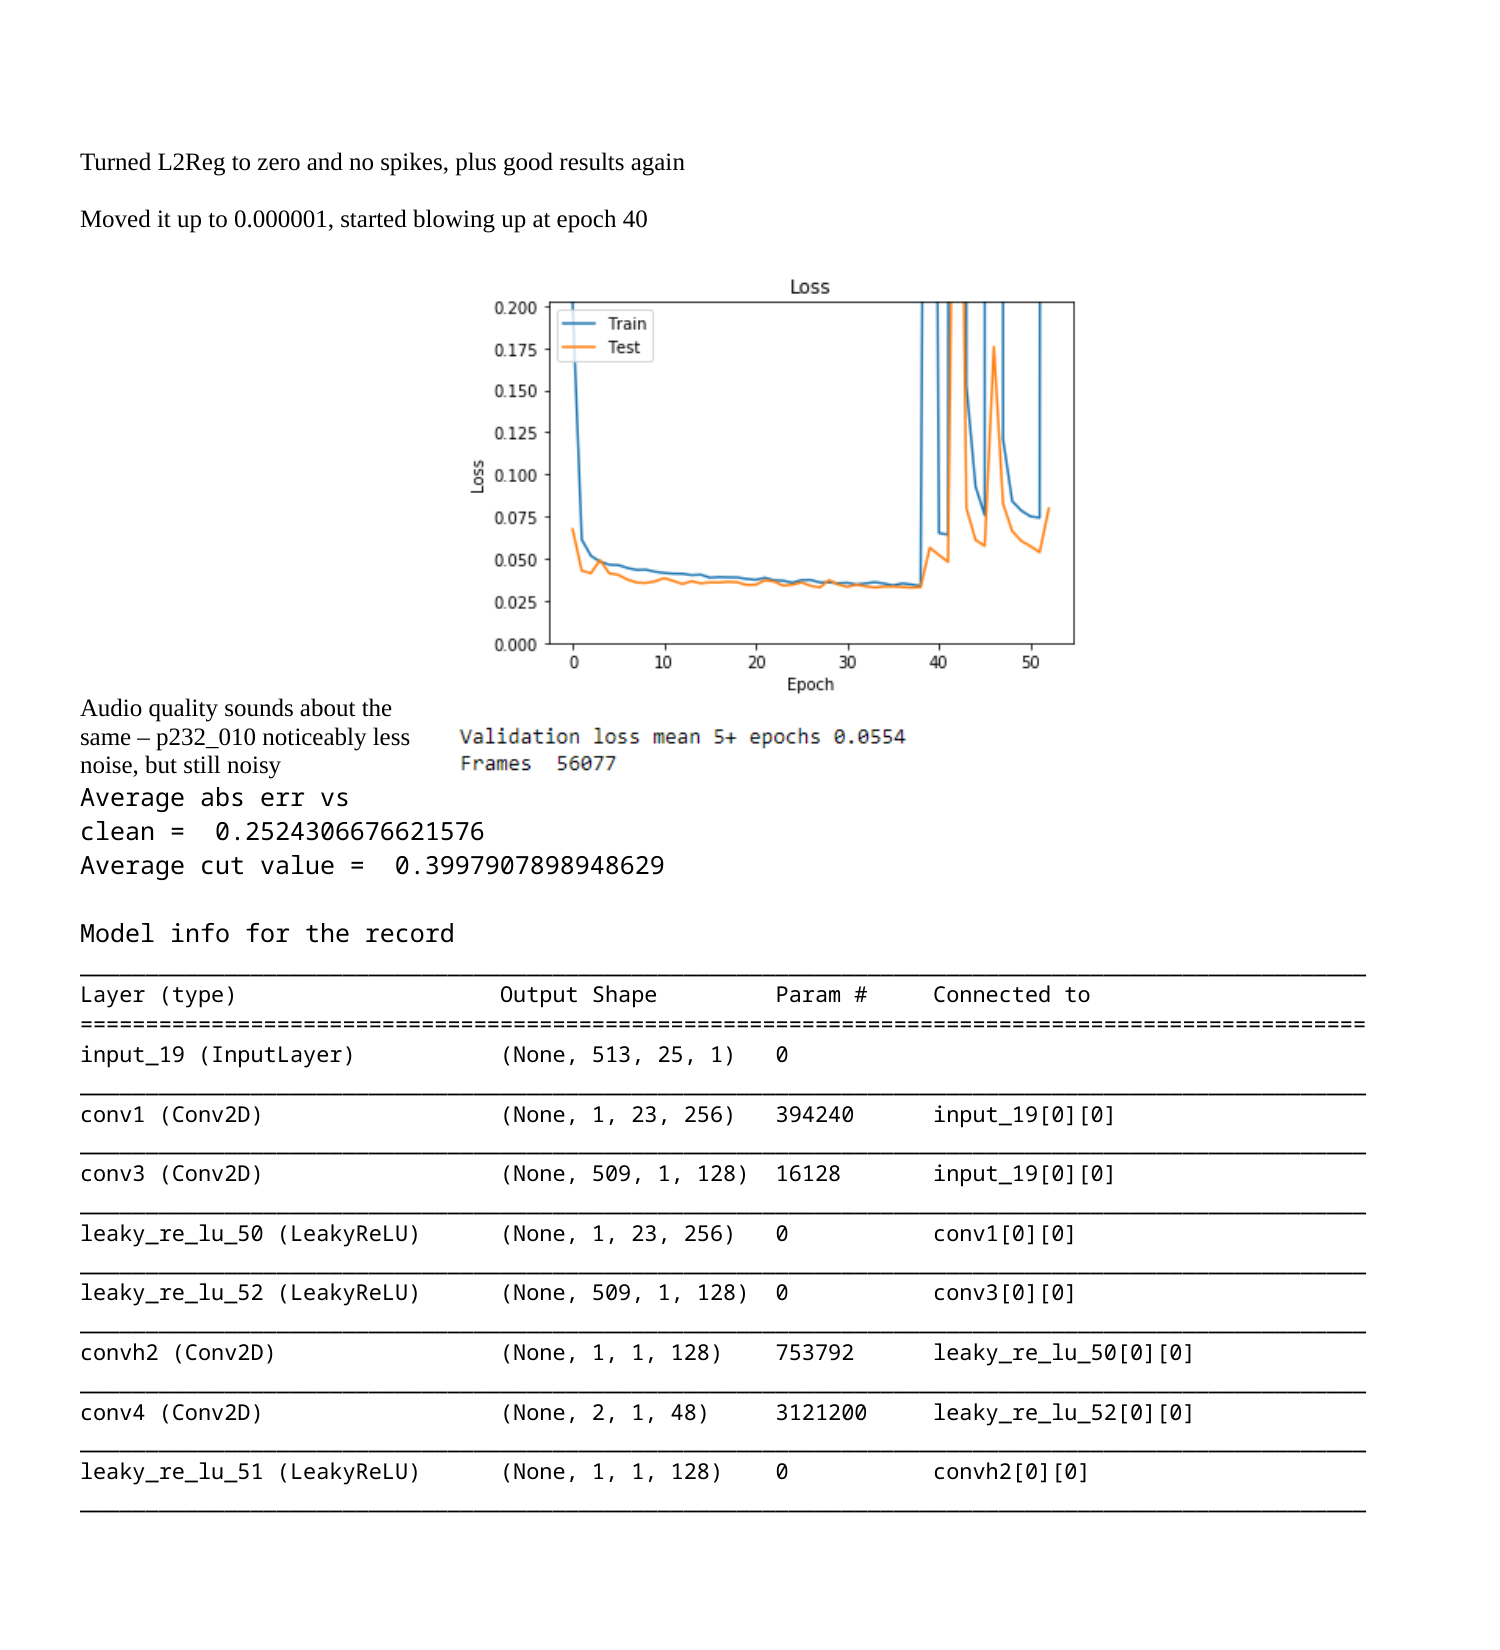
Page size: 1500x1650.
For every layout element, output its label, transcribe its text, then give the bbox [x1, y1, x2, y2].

text __________________________________________________________________________________________________ [80, 1486, 1448, 1516]
text __________________________________________________________________________________________________ [80, 1426, 1448, 1456]
text __________________________________________________________________________________________________ [80, 1069, 1448, 1099]
text Audio quality sounds about the same – p232_010 noticeably less noise, but still noisy [80, 693, 432, 779]
text convh2 (Conv2D) (None, 1, 1, 128) 753792 leaky_re_lu_50[0][0] [80, 1337, 1448, 1367]
text conv4 (Conv2D) (None, 2, 1, 48) 3121200 leaky_re_lu_52[0][0] [80, 1397, 1448, 1426]
text conv1 (Conv2D) (None, 1, 23, 256) 394240 input_19[0][0] [80, 1099, 1448, 1128]
text __________________________________________________________________________________________________ [80, 1307, 1448, 1337]
text __________________________________________________________________________________________________ [80, 1248, 1448, 1277]
text Moved it up to 0.000001, started blowing up at epoch 40 [80, 204, 1448, 233]
picture [432, 261, 1097, 783]
text input_19 (InputLayer) (None, 513, 25, 1) 0 [80, 1039, 1448, 1069]
text __________________________________________________________________________________________________ [80, 1367, 1448, 1397]
text Average cut value = 0.3997907898948629 [80, 847, 1448, 882]
text Turned L2Reg to zero and no spikes, plus good results again [80, 147, 1448, 176]
text __________________________________________________________________________________________________ [80, 1188, 1448, 1218]
text leaky_re_lu_52 (LeakyReLU) (None, 509, 1, 128) 0 conv3[0][0] [80, 1277, 1448, 1307]
text __________________________________________________________________________________________________ [80, 950, 1448, 979]
text Layer (type) Output Shape Param # Connected to [80, 979, 1448, 1009]
text ================================================================================================== [80, 1009, 1448, 1039]
text leaky_re_lu_50 (LeakyReLU) (None, 1, 23, 256) 0 conv1[0][0] [80, 1218, 1448, 1248]
text __________________________________________________________________________________________________ [80, 1128, 1448, 1158]
text Average abs err vs clean = 0.2524306676621576 [80, 779, 1448, 847]
text leaky_re_lu_51 (LeakyReLU) (None, 1, 1, 128) 0 convh2[0][0] [80, 1456, 1448, 1486]
text Model info for the record [80, 916, 1448, 950]
text conv3 (Conv2D) (None, 509, 1, 128) 16128 input_19[0][0] [80, 1158, 1448, 1188]
text [1097, 693, 1448, 779]
